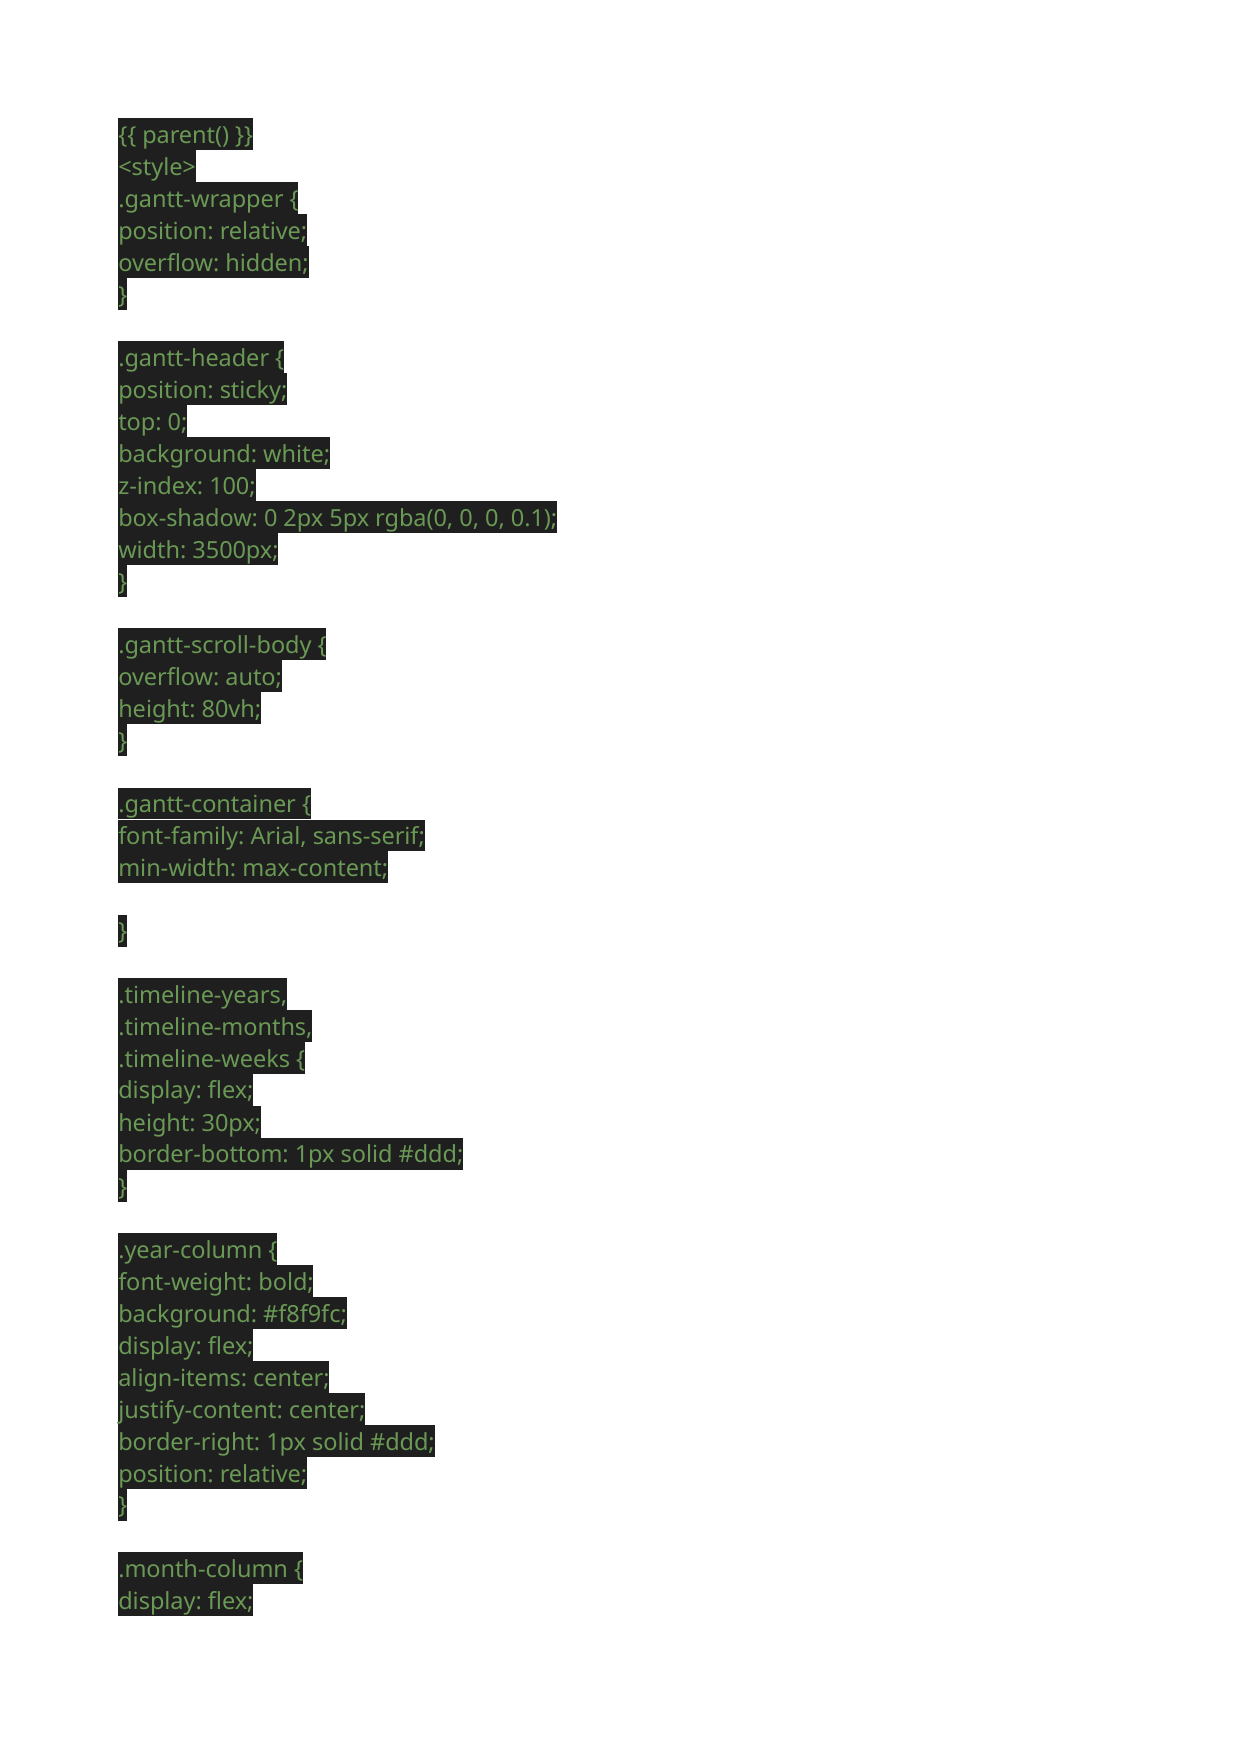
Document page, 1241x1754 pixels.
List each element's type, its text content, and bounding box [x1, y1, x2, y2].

text display: flex; [118, 1329, 1122, 1361]
text top: 0; [118, 405, 1122, 437]
text z-index: 100; [118, 469, 1122, 501]
text min-width: max-content; [118, 851, 1122, 883]
text border-bottom: 1px solid #ddd; [118, 1138, 1122, 1170]
text } [118, 724, 1122, 756]
text display: flex; [118, 1074, 1122, 1106]
text font-family: Arial, sans-serif; [118, 819, 1122, 851]
text position: relative; [118, 214, 1122, 246]
text overflow: hidden; [118, 246, 1122, 278]
text .gantt-container { [118, 787, 1122, 819]
text .timeline-years, [118, 978, 1122, 1010]
text border-right: 1px solid #ddd; [118, 1425, 1122, 1457]
text width: 3500px; [118, 533, 1122, 565]
text position: relative; [118, 1457, 1122, 1489]
text .gantt-header { [118, 341, 1122, 373]
text } [118, 1489, 1122, 1521]
text box-shadow: 0 2px 5px rgba(0, 0, 0, 0.1); [118, 501, 1122, 533]
text overflow: auto; [118, 660, 1122, 692]
text .year-column { [118, 1233, 1122, 1265]
text position: sticky; [118, 373, 1122, 405]
text .gantt-scroll-body { [118, 628, 1122, 660]
text background: #f8f9fc; [118, 1297, 1122, 1329]
text align-items: center; [118, 1361, 1122, 1393]
text {{ parent() }} [118, 118, 1122, 150]
text background: white; [118, 437, 1122, 469]
text .gantt-wrapper { [118, 182, 1122, 214]
text justify-content: center; [118, 1393, 1122, 1425]
text } [118, 278, 1122, 310]
text .month-column { [118, 1552, 1122, 1584]
text font-weight: bold; [118, 1265, 1122, 1297]
text display: flex; [118, 1584, 1122, 1616]
text height: 30px; [118, 1106, 1122, 1138]
text } [118, 1170, 1122, 1202]
text <style> [118, 150, 1122, 182]
text } [118, 565, 1122, 597]
text .timeline-months, [118, 1010, 1122, 1042]
text height: 80vh; [118, 692, 1122, 724]
text } [118, 915, 1122, 947]
text .timeline-weeks { [118, 1042, 1122, 1074]
